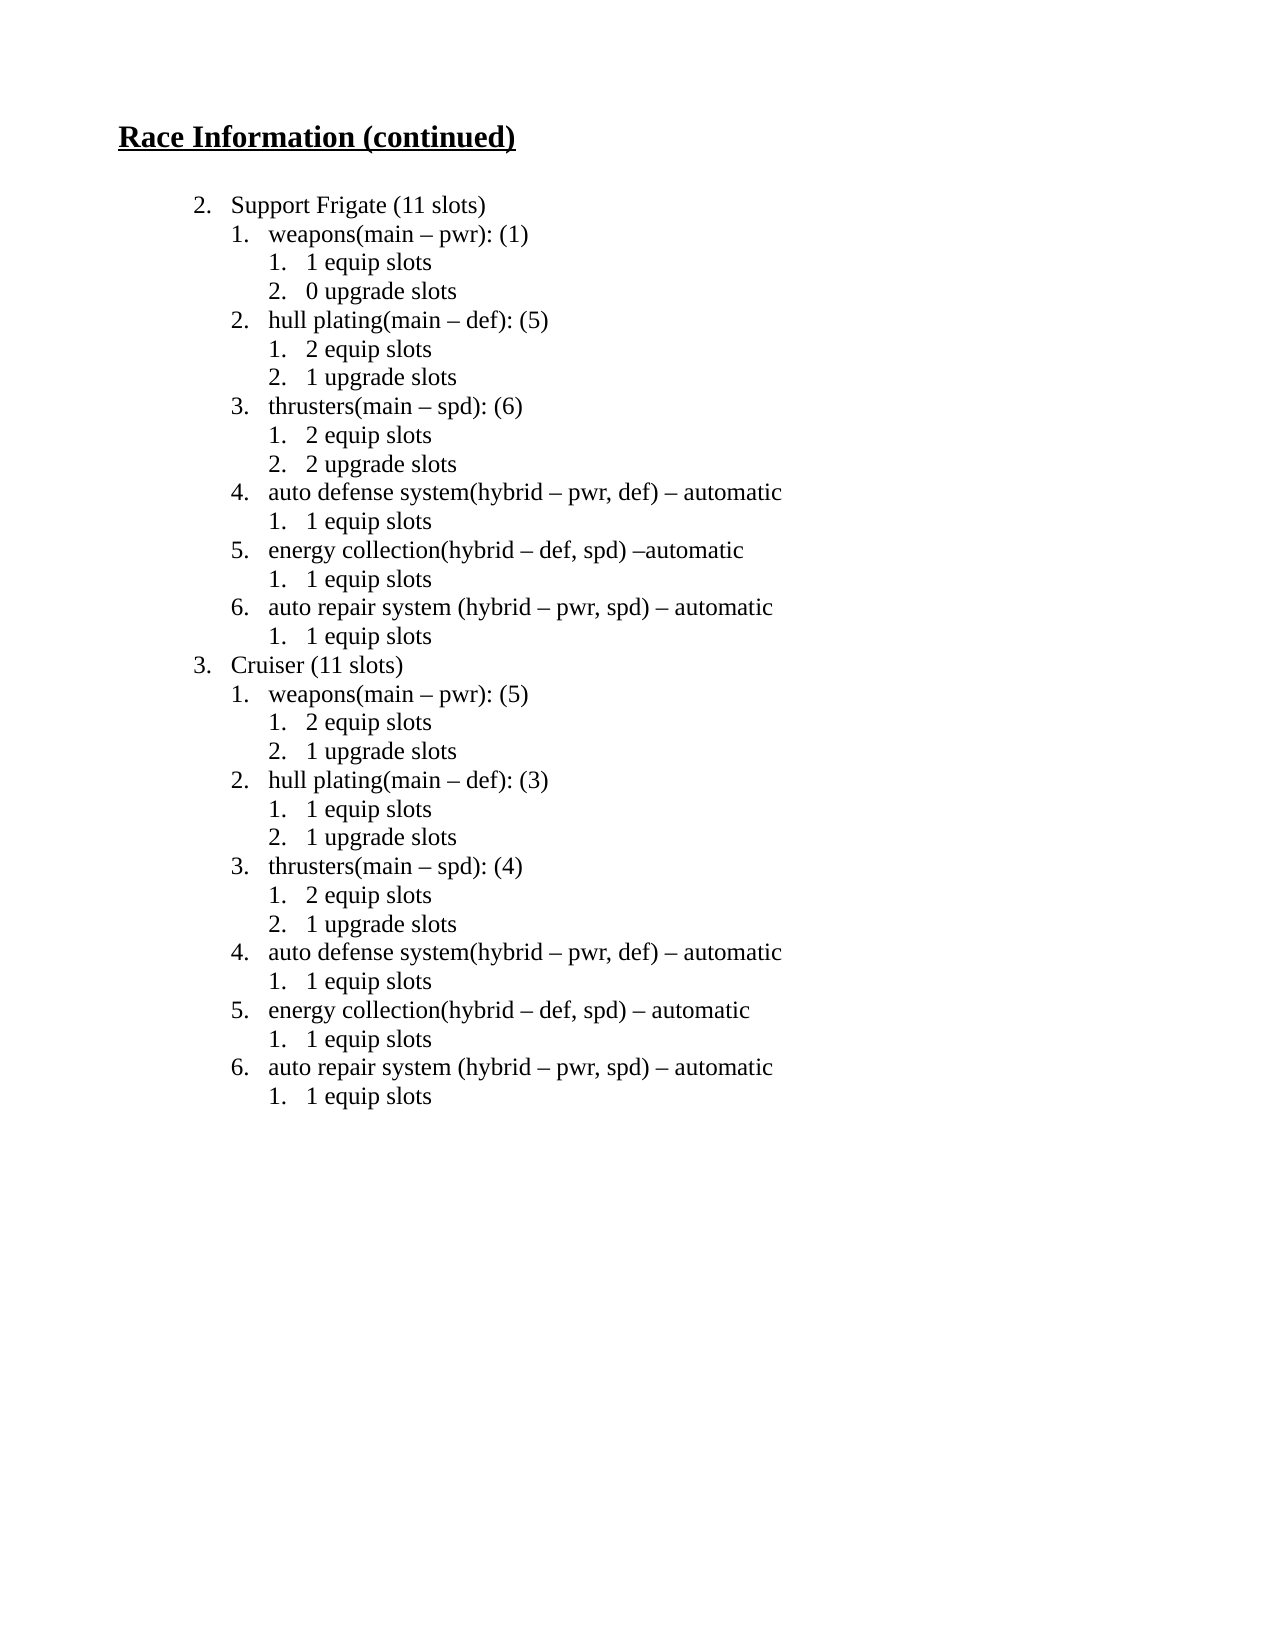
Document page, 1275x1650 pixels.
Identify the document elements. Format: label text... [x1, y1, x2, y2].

list energy collection(hybrid – def, spd) – automatic [231, 995, 1157, 1024]
list 2 equip slots [268, 880, 1157, 909]
list thrusters(main – spd): (6) [231, 391, 1157, 420]
list 1 equip slots [268, 1024, 1157, 1052]
list 1 equip slots [268, 1081, 1157, 1110]
list 2 equip slots [268, 707, 1157, 736]
text Race Information (continued) [118, 118, 1157, 154]
list auto repair system (hybrid – pwr, spd) – automatic [231, 1052, 1157, 1081]
list 2 upgrade slots [268, 449, 1157, 477]
list auto repair system (hybrid – pwr, spd) – automatic [231, 592, 1157, 621]
list 1 equip slots [268, 506, 1157, 535]
list auto defense system(hybrid – pwr, def) – automatic [231, 477, 1157, 506]
list hull plating(main – def): (5) [231, 305, 1157, 334]
list 1 equip slots [268, 564, 1157, 592]
list hull plating(main – def): (3) [231, 765, 1157, 794]
list 0 upgrade slots [268, 276, 1157, 305]
list auto defense system(hybrid – pwr, def) – automatic [231, 937, 1157, 966]
list 1 upgrade slots [268, 822, 1157, 851]
list 1 upgrade slots [268, 909, 1157, 937]
list Support Frigate (11 slots) [193, 190, 1157, 219]
list 1 equip slots [268, 247, 1157, 276]
list weapons(main – pwr): (1) [231, 219, 1157, 247]
list thrusters(main – spd): (4) [231, 851, 1157, 880]
list 1 equip slots [268, 621, 1157, 650]
list 1 upgrade slots [268, 736, 1157, 765]
list 1 upgrade slots [268, 362, 1157, 391]
list Cruiser (11 slots) [193, 650, 1157, 679]
list 1 equip slots [268, 794, 1157, 822]
list weapons(main – pwr): (5) [231, 679, 1157, 707]
list 2 equip slots [268, 420, 1157, 449]
list 1 equip slots [268, 966, 1157, 995]
list energy collection(hybrid – def, spd) –automatic [231, 535, 1157, 564]
list 2 equip slots [268, 334, 1157, 362]
